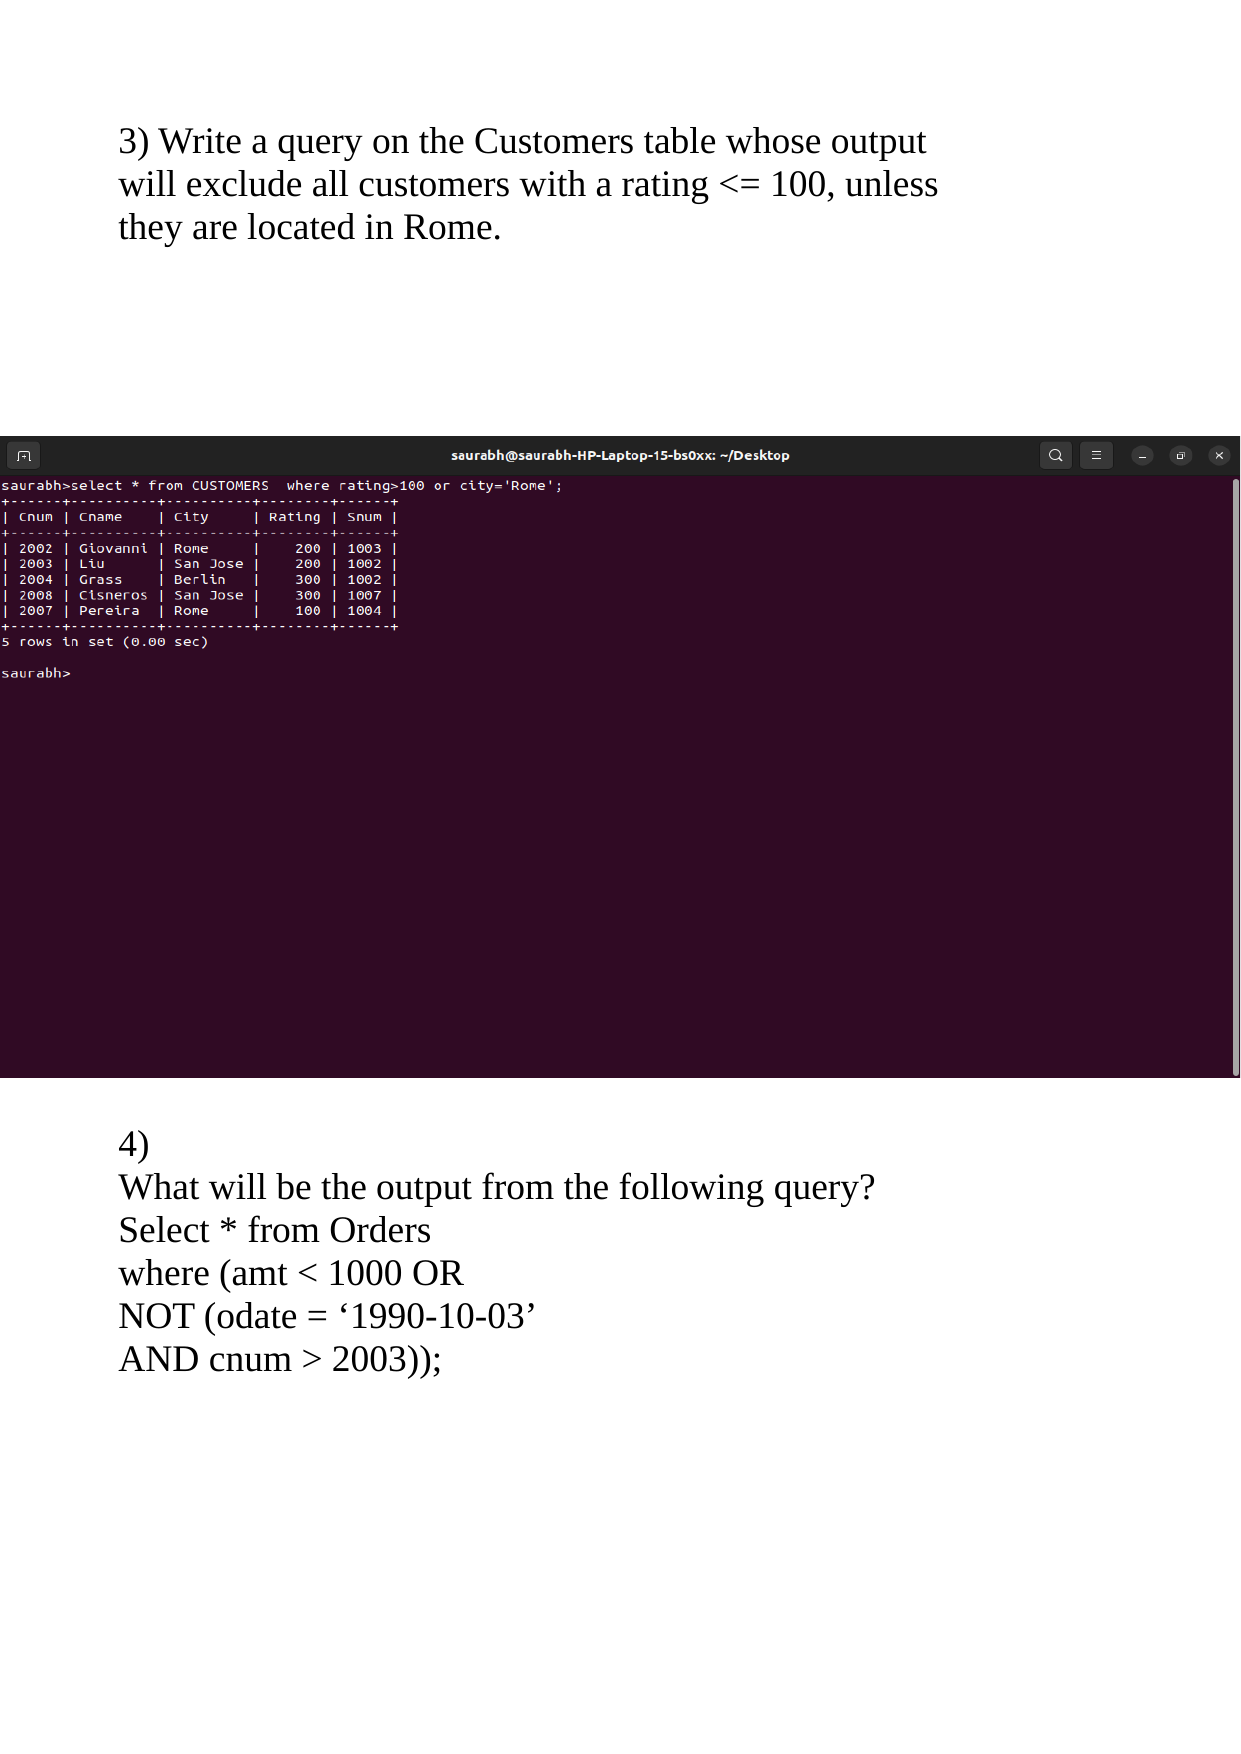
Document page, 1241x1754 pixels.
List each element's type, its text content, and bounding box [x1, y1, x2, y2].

text 3) Write a query on the Customers table whose output [118, 118, 1122, 161]
picture [0, 436, 1241, 1078]
text NOT (odate = ‘1990-10-03’ [118, 1293, 1122, 1337]
text What will be the output from the following query? [118, 1164, 1122, 1207]
text Select * from Orders [118, 1207, 1122, 1250]
text AND cnum > 2003)); [118, 1337, 1122, 1380]
text where (amt < 1000 OR [118, 1250, 1122, 1293]
text 4) [118, 1121, 1122, 1164]
text they are located in Rome. [118, 204, 1122, 247]
text will exclude all customers with a rating <= 100, unless [118, 161, 1122, 204]
